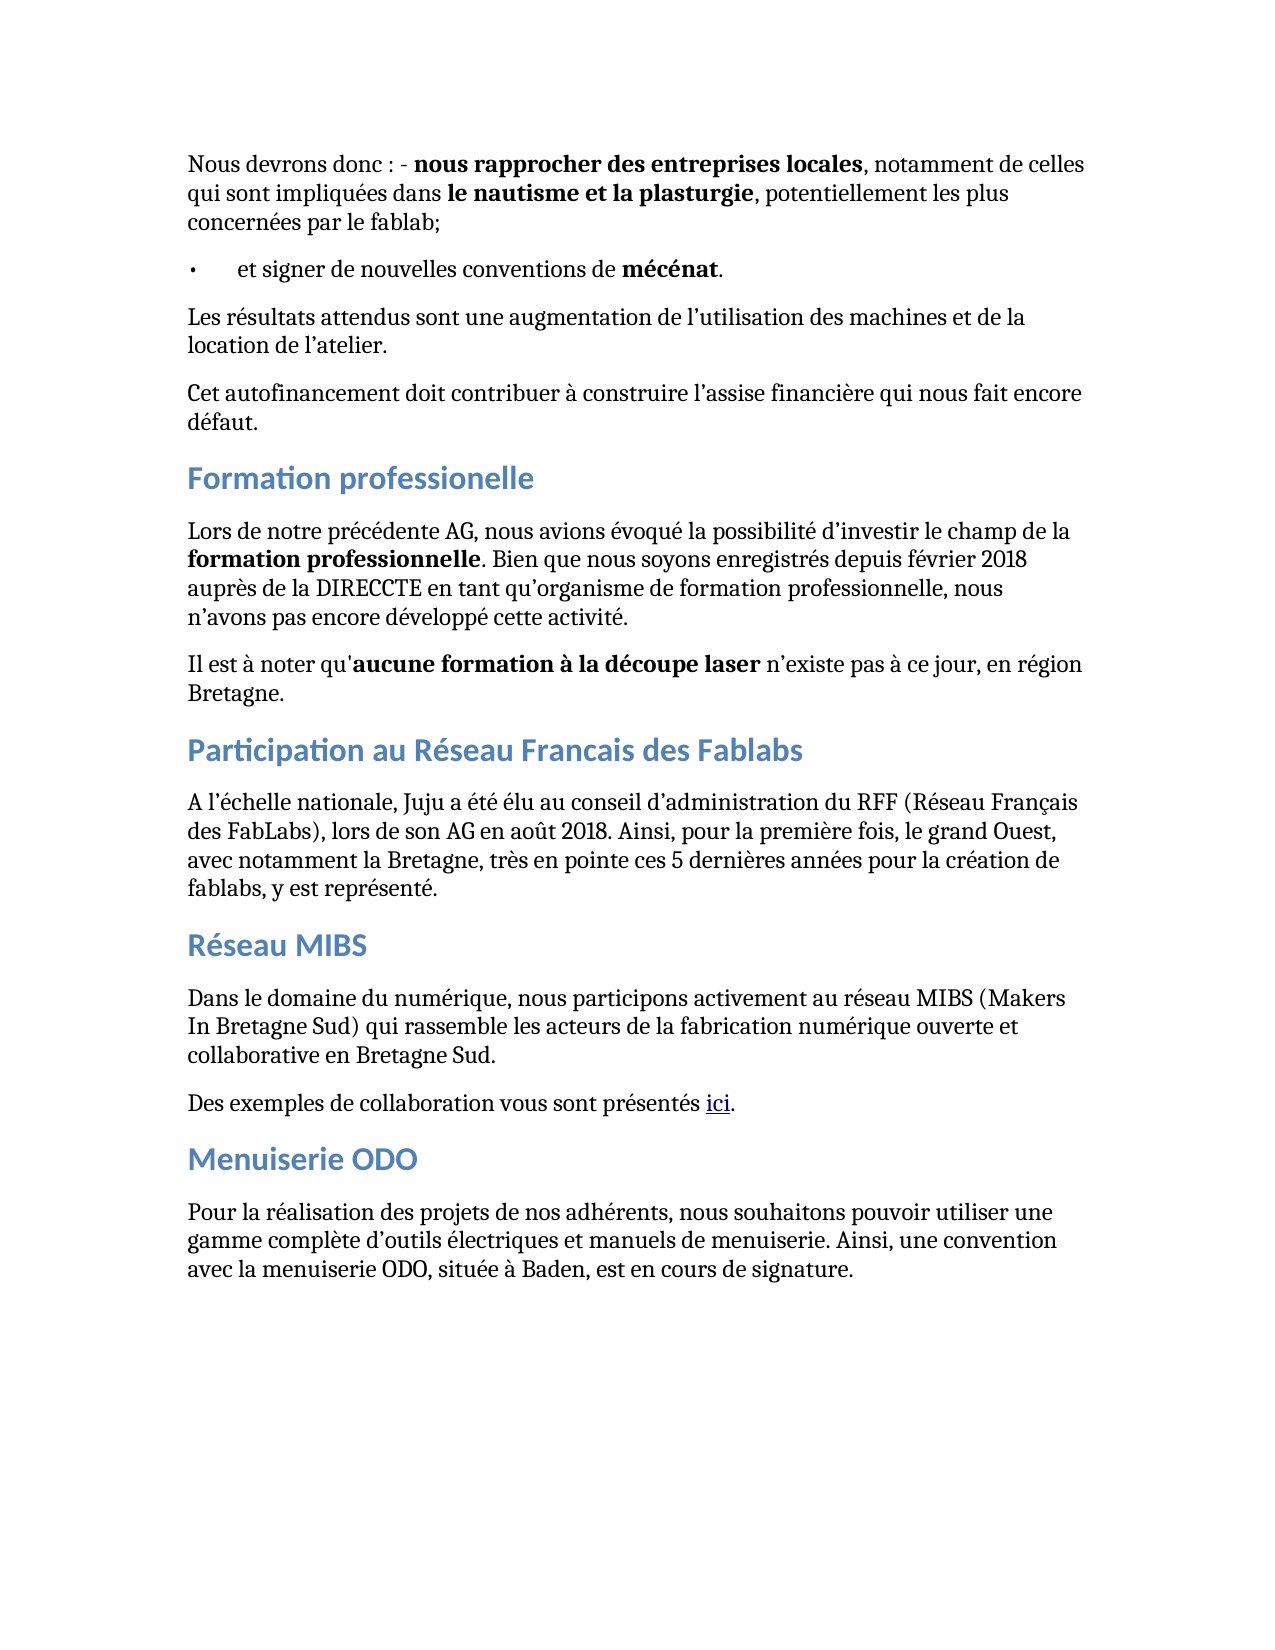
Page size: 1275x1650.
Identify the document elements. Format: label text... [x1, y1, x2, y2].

text Dans le domaine du numérique, nous participons activement au réseau MIBS (Makers In Bretagne Sud) qui rassemble les acteurs de la fabrication numérique ouverte et collaborative en Bretagne Sud. [187, 983, 1087, 1070]
text Cet autofinancement doit contribuer à construire l’assise financière qui nous fait encore défaut. [187, 379, 1087, 436]
text Les résultats attendus sont une augmentation de l’utilisation des machines et de la location de l’atelier. [187, 302, 1087, 360]
subtitle Réseau MIBS [187, 924, 1087, 965]
subtitle Participation au Réseau Francais des Fablabs [187, 729, 1087, 769]
subtitle Formation professionelle [187, 457, 1087, 498]
text A l’échelle nationale, Juju a été élu au conseil d’administration du RFF (Réseau Français des FabLabs), lors de son AG en août 2018. Ainsi, pour la première fois, le grand Ouest, avec notamment la Bretagne, très en pointe ces 5 dernières années pour la création de fablabs, y est représenté. [187, 788, 1087, 903]
text Il est à noter qu'aucune formation à la découpe laser n’existe pas à ce jour, en région Bretagne. [187, 650, 1087, 708]
text Nous devrons donc : - nous rapprocher des entreprises locales, notamment de celles qui sont impliquées dans le nautisme et la plasturgie, potentiellement les plus concernées par le fablab; [187, 150, 1087, 236]
text Pour la réalisation des projets de nos adhérents, nous souhaitons pouvoir utiliser une gamme complète d’outils électriques et manuels de menuiserie. Ainsi, une convention avec la menuiserie ODO, située à Baden, est en cours de signature. [187, 1197, 1087, 1284]
subtitle Menuiserie ODO [187, 1138, 1087, 1179]
text Des exemples de collaboration vous sont présentés ici. [187, 1088, 1087, 1117]
list et signer de nouvelles conventions de mécénat. [187, 255, 1087, 284]
text Lors de notre précédente AG, nous avions évoqué la possibilité d’investir le champ de la formation professionnelle. Bien que nous soyons enregistrés depuis février 2018 auprès de la DIRECCTE en tant qu’organisme de formation professionnelle, nous n’avons pas encore développé cette activité. [187, 517, 1087, 632]
